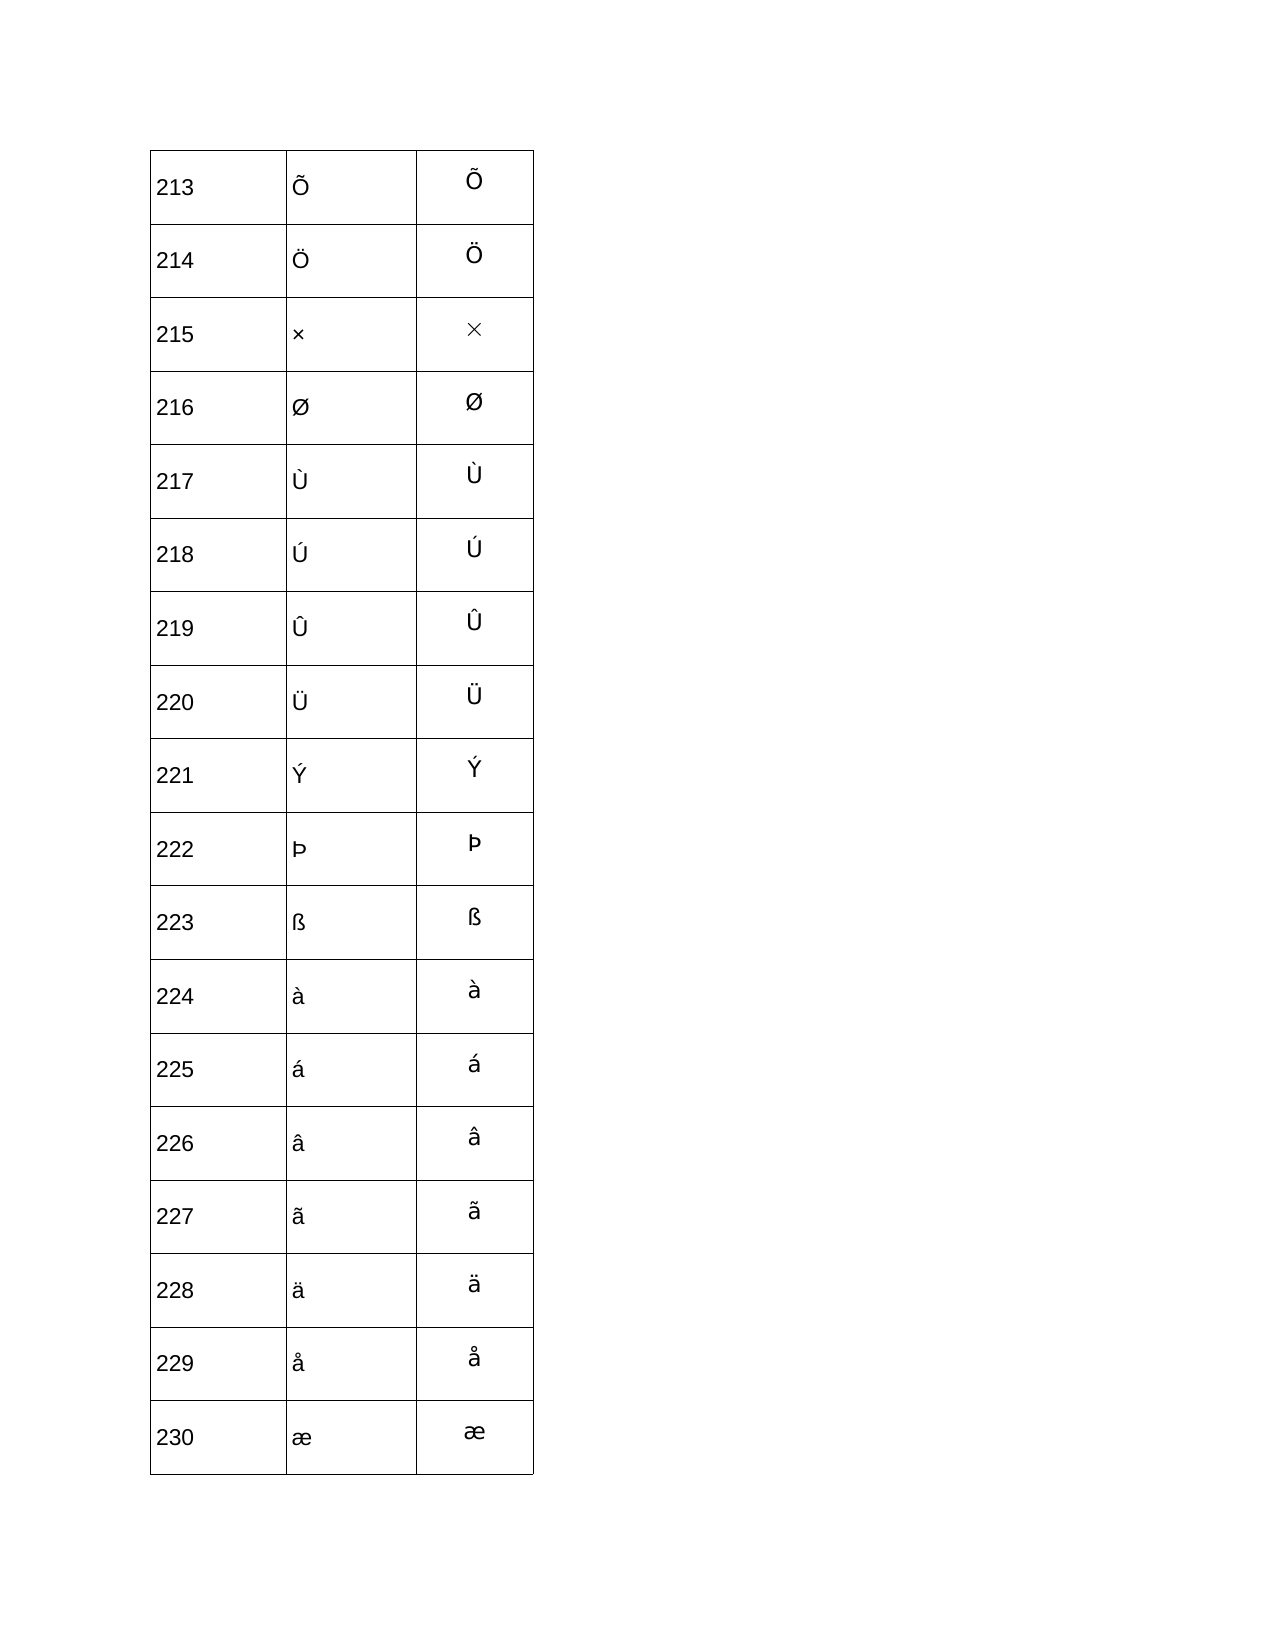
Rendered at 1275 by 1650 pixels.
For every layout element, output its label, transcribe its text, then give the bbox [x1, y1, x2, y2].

table_cell 214 [151, 225, 286, 297]
table_cell ß [287, 886, 416, 959]
table_cell â [287, 1107, 416, 1179]
table_cell Õ [287, 151, 416, 223]
table_cell Ú [417, 519, 533, 591]
table_cell á [287, 1034, 416, 1106]
table_cell æ [287, 1401, 416, 1474]
table_cell Ù [417, 445, 533, 518]
table_cell 218 [151, 519, 286, 591]
table_cell 221 [151, 739, 286, 812]
table_cell ä [287, 1254, 416, 1327]
table_cell 227 [151, 1181, 286, 1253]
table_cell 223 [151, 886, 286, 959]
table_cell 230 [151, 1401, 286, 1474]
table_cell 228 [151, 1254, 286, 1327]
table_cell × [417, 298, 533, 371]
table_cell Ù [287, 445, 416, 518]
table_cell Õ [417, 151, 533, 223]
table_cell 226 [151, 1107, 286, 1179]
table_cell Ü [287, 666, 416, 738]
table_cell Ü [417, 666, 533, 738]
table_cell 219 [151, 592, 286, 665]
table_cell Þ [417, 813, 533, 885]
table_cell 215 [151, 298, 286, 371]
table_cell Ý [287, 739, 416, 812]
table_cell 225 [151, 1034, 286, 1106]
table_cell × [287, 298, 416, 371]
table_cell Ý [417, 739, 533, 812]
table_cell Ö [417, 225, 533, 297]
table_cell å [287, 1328, 416, 1400]
table_cell á [417, 1034, 533, 1106]
table_cell à [417, 960, 533, 1032]
table_cell ã [287, 1181, 416, 1253]
table_cell 216 [151, 372, 286, 444]
table_cell Û [417, 592, 533, 665]
table_cell 220 [151, 666, 286, 738]
table_cell 213 [151, 151, 286, 223]
table_cell Ú [287, 519, 416, 591]
table_cell Þ [287, 813, 416, 885]
table_cell Û [287, 592, 416, 665]
table_cell å [417, 1328, 533, 1400]
table_cell 222 [151, 813, 286, 885]
table_cell ä [417, 1254, 533, 1327]
table_cell ß [417, 886, 533, 959]
table_cell â [417, 1107, 533, 1179]
table_cell 229 [151, 1328, 286, 1400]
table_cell 217 [151, 445, 286, 518]
table_cell à [287, 960, 416, 1032]
table_cell Ø [417, 372, 533, 444]
table_cell Ø [287, 372, 416, 444]
table_cell Ö [287, 225, 416, 297]
table_cell æ [417, 1401, 533, 1474]
table_cell 224 [151, 960, 286, 1032]
table_cell ã [417, 1181, 533, 1253]
